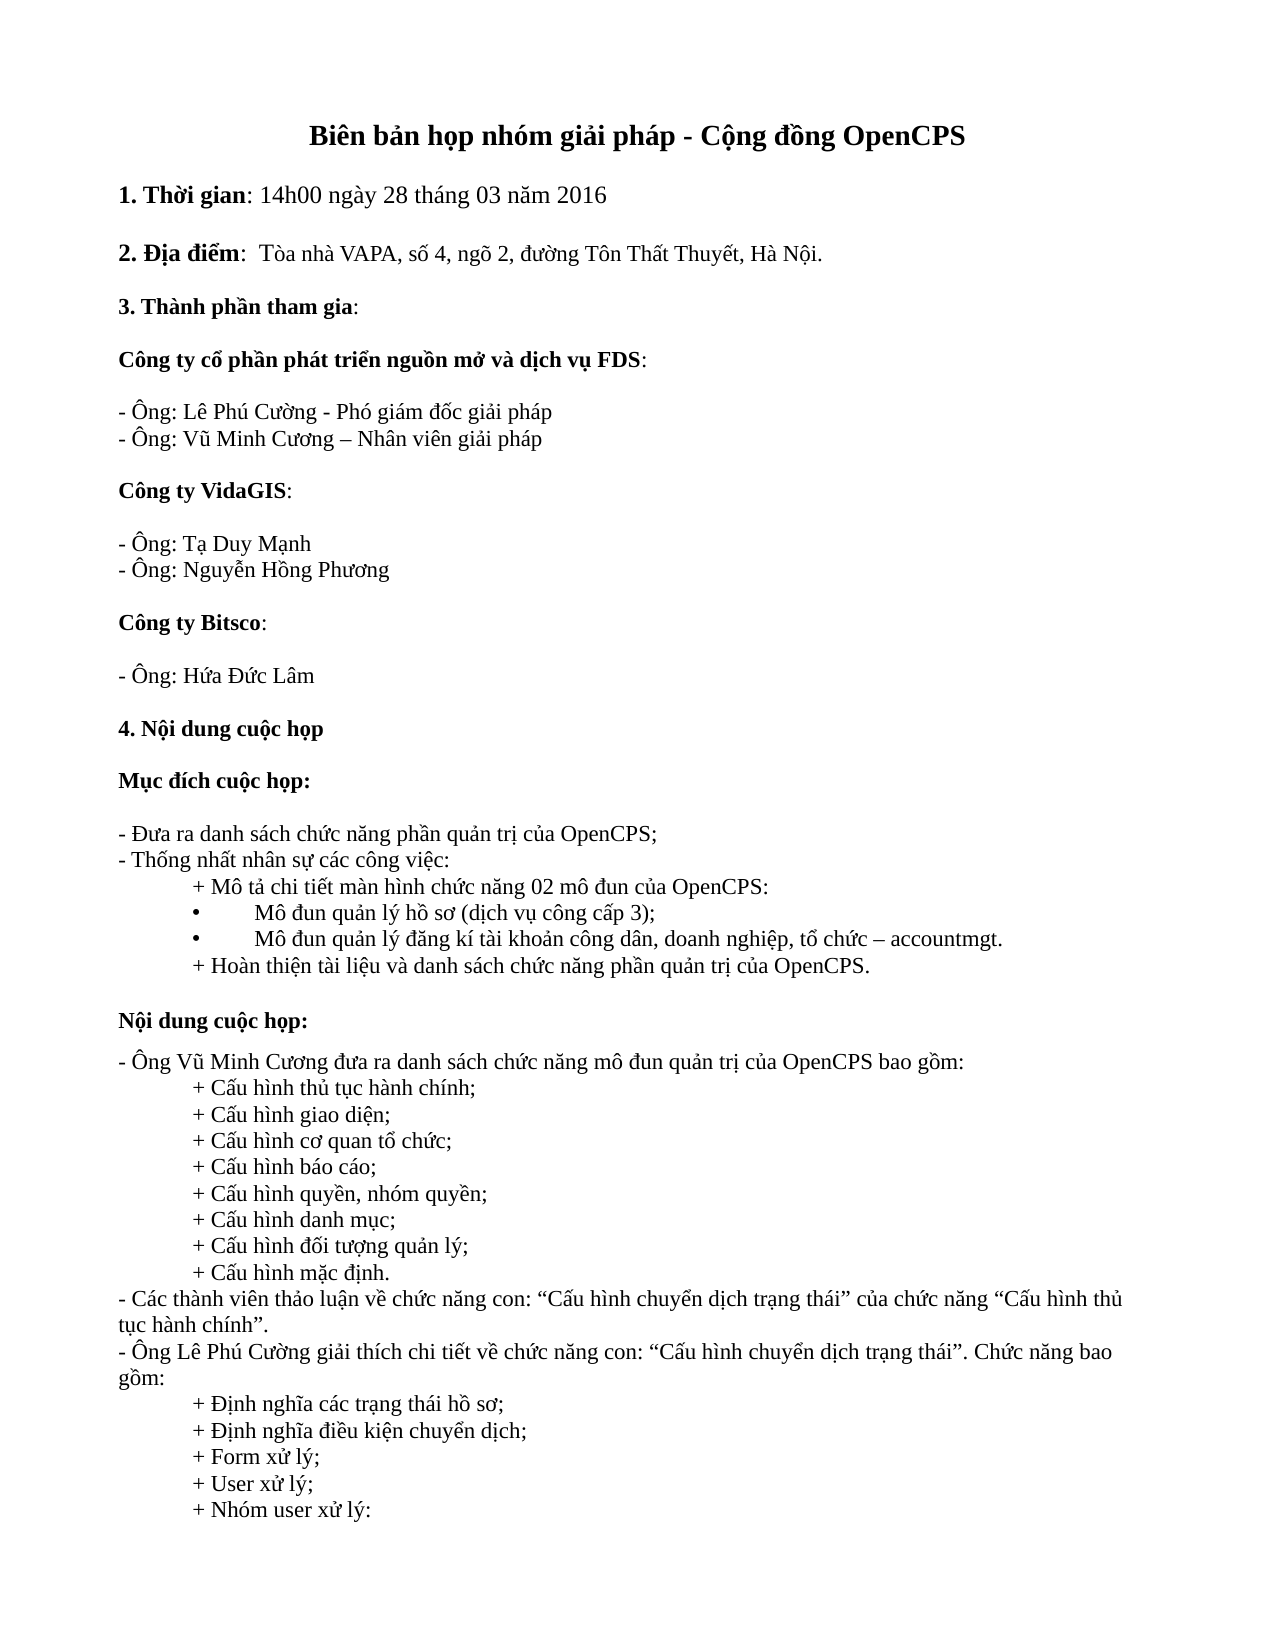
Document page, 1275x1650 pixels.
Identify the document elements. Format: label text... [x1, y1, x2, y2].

text Biên bản họp nhóm giải pháp - Cộng đồng OpenCPS [118, 118, 1157, 152]
text 3. Thành phần tham gia: [118, 293, 1157, 319]
text - Ông Vũ Minh Cương đưa ra danh sách chức năng mô đun quản trị của OpenCPS bao gồm: [118, 1048, 1157, 1074]
text + User xử lý; [192, 1469, 1157, 1496]
text + Định nghĩa điều kiện chuyển dịch; [192, 1417, 1157, 1443]
text Công ty VidaGIS: [118, 477, 1157, 504]
text - Ông Lê Phú Cường giải thích chi tiết về chức năng con: “Cấu hình chuyển dịch trạng thái”. Chức năng bao gồm: [118, 1338, 1157, 1391]
text + Nhóm user xử lý: [192, 1496, 1157, 1522]
text Mục đích cuộc họp: [118, 767, 1157, 794]
text 4. Nội dung cuộc họp [118, 715, 1157, 741]
text Công ty Bitsco: [118, 609, 1157, 636]
text + Cấu hình cơ quan tổ chức; [192, 1127, 1157, 1153]
text + Định nghĩa các trạng thái hồ sơ; [192, 1391, 1157, 1417]
text - Ông: Tạ Duy Mạnh [118, 530, 1157, 557]
text + Cấu hình đối tượng quản lý; [192, 1232, 1157, 1259]
text + Mô tả chi tiết màn hình chức năng 02 mô đun của OpenCPS: [192, 873, 1157, 899]
list Mô đun quản lý đăng kí tài khoản công dân, doanh nghiệp, tổ chức – accountmgt. [192, 926, 1157, 952]
text Nội dung cuộc họp: [118, 1007, 1157, 1033]
text + Form xử lý; [192, 1443, 1157, 1469]
text + Cấu hình giao diện; [192, 1101, 1157, 1127]
text 2. Địa điểm: Tòa nhà VAPA, số 4, ngõ 2, đường Tôn Thất Thuyết, Hà Nội. [118, 238, 1157, 267]
text - Ông: Lê Phú Cường - Phó giám đốc giải pháp [118, 398, 1157, 425]
text - Ông: Vũ Minh Cương – Nhân viên giải pháp [118, 425, 1157, 451]
list Mô đun quản lý hồ sơ (dịch vụ công cấp 3); [192, 899, 1157, 926]
text + Cấu hình mặc định. [192, 1259, 1157, 1285]
text + Cấu hình quyền, nhóm quyền; [192, 1180, 1157, 1206]
text - Đưa ra danh sách chức năng phần quản trị của OpenCPS; [118, 820, 1157, 846]
text 1. Thời gian: 14h00 ngày 28 tháng 03 năm 2016 [118, 180, 1157, 209]
text - Ông: Hứa Đức Lâm [118, 662, 1157, 688]
text - Thống nhất nhân sự các công việc: [118, 846, 1157, 873]
text + Hoàn thiện tài liệu và danh sách chức năng phần quản trị của OpenCPS. [192, 952, 1157, 978]
text - Các thành viên thảo luận về chức năng con: “Cấu hình chuyển dịch trạng thái” của chức năng “Cấu hình thủ tục hành chính”. [118, 1285, 1157, 1338]
text + Cấu hình thủ tục hành chính; [192, 1074, 1157, 1101]
text Công ty cổ phần phát triển nguồn mở và dịch vụ FDS: [118, 346, 1157, 372]
text - Ông: Nguyễn Hồng Phương [118, 557, 1157, 583]
text + Cấu hình báo cáo; [192, 1153, 1157, 1180]
text + Cấu hình danh mục; [192, 1206, 1157, 1232]
